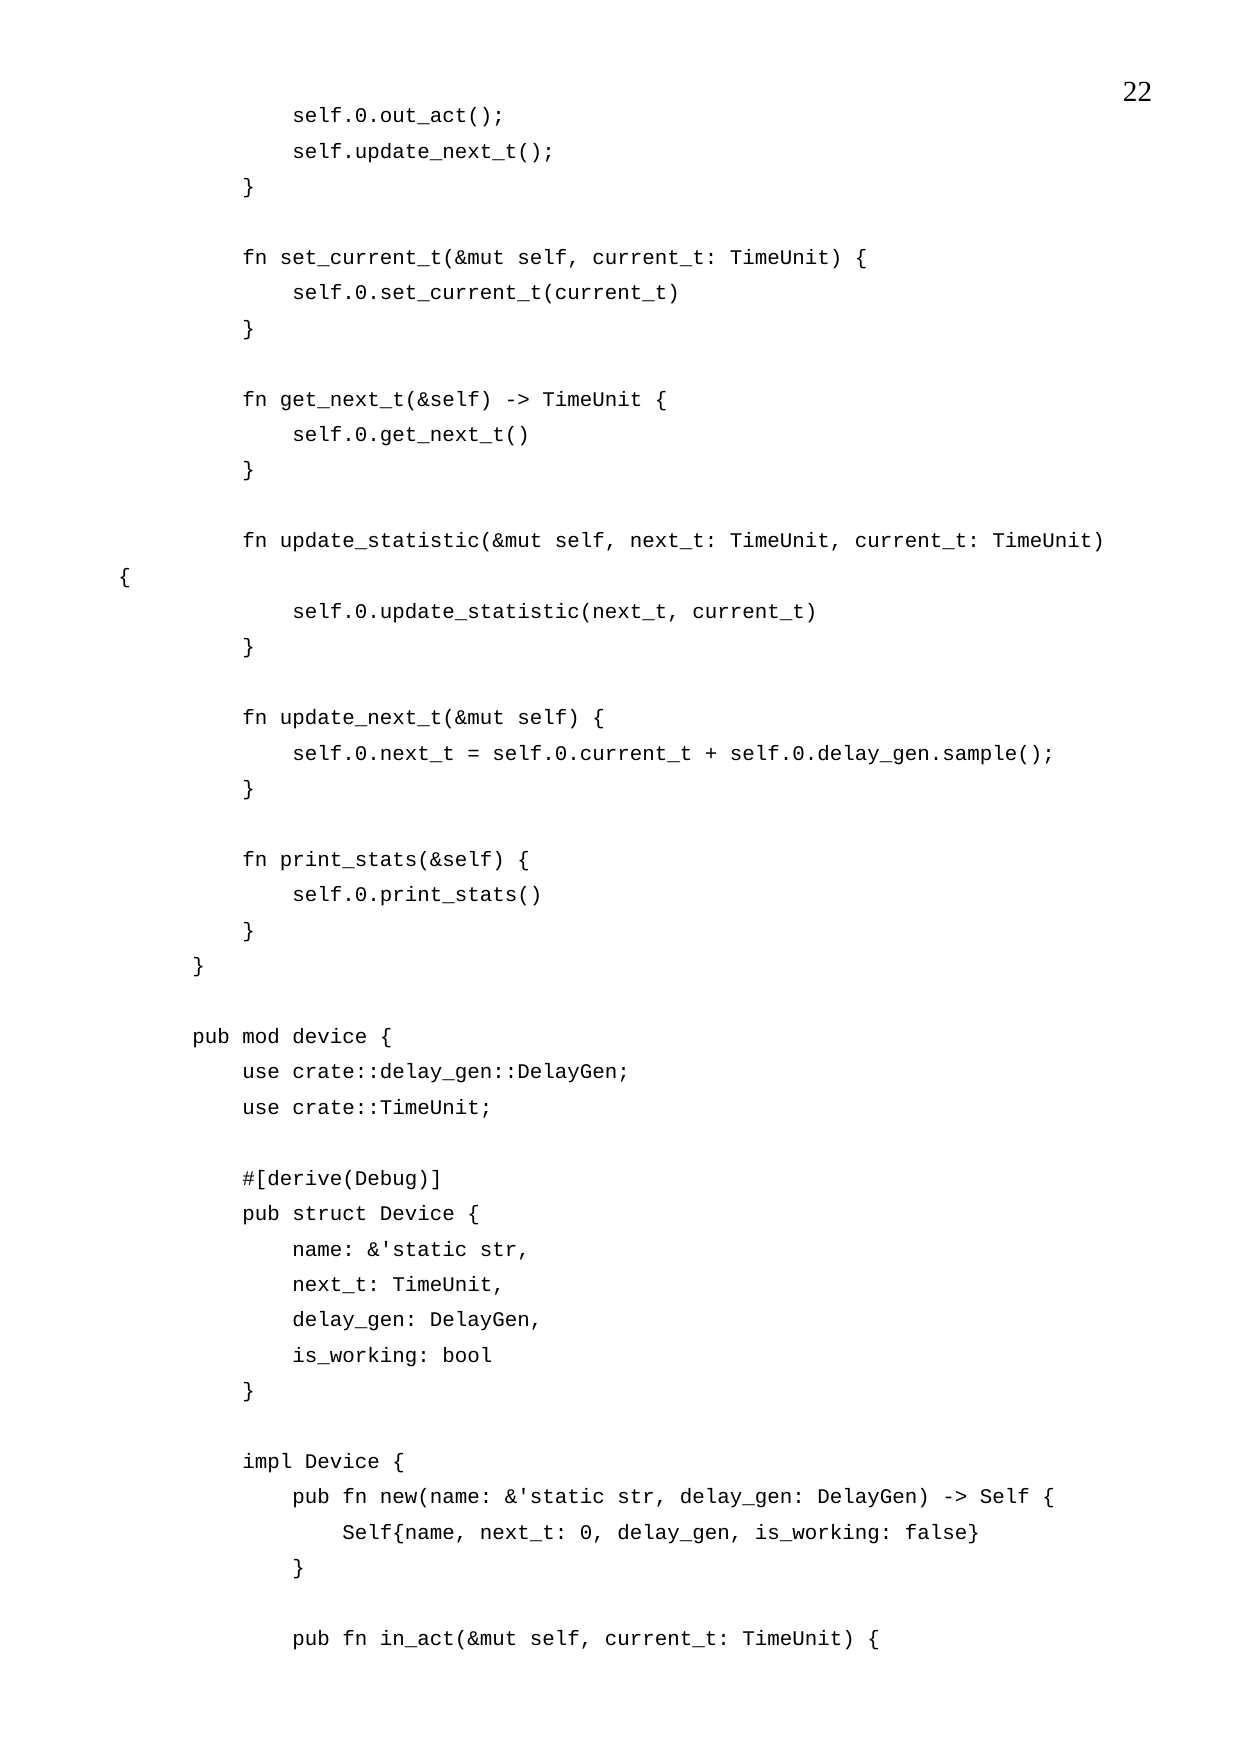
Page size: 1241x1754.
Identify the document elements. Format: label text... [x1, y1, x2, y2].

text } [118, 1557, 1122, 1581]
text } [118, 176, 1122, 200]
text fn get_next_t(&self) -> TimeUnit { [118, 388, 1122, 412]
text pub fn in_act(&mut self, current_t: TimeUnit) { [118, 1628, 1122, 1652]
text self.0.update_statistic(next_t, current_t) [118, 601, 1122, 625]
text #[derive(Debug)] [118, 1168, 1122, 1191]
text } [118, 920, 1122, 943]
text self.0.print_stats() [118, 884, 1122, 908]
text name: &'static str, [118, 1238, 1122, 1262]
text self.0.out_act(); [118, 105, 1122, 129]
text Self{name, next_t: 0, delay_gen, is_working: false} [118, 1522, 1122, 1546]
text self.0.set_current_t(current_t) [118, 282, 1122, 306]
text } [118, 778, 1122, 802]
text self.0.get_next_t() [118, 424, 1122, 448]
text fn update_statistic(&mut self, next_t: TimeUnit, current_t: TimeUnit) { [118, 530, 1122, 589]
text use crate::TimeUnit; [118, 1097, 1122, 1121]
text next_t: TimeUnit, [118, 1274, 1122, 1298]
text pub fn new(name: &'static str, delay_gen: DelayGen) -> Self { [118, 1486, 1122, 1510]
text } [118, 1380, 1122, 1404]
text pub struct Device { [118, 1203, 1122, 1227]
text self.update_next_t(); [118, 141, 1122, 164]
text self.0.next_t = self.0.current_t + self.0.delay_gen.sample(); [118, 743, 1122, 766]
text } [118, 636, 1122, 660]
text fn print_stats(&self) { [118, 849, 1122, 873]
text } [118, 955, 1122, 979]
text } [118, 318, 1122, 341]
text pub mod device { [118, 1026, 1122, 1050]
text fn update_next_t(&mut self) { [118, 707, 1122, 731]
text delay_gen: DelayGen, [118, 1309, 1122, 1333]
text is_working: bool [118, 1345, 1122, 1368]
text impl Device { [118, 1451, 1122, 1475]
text } [118, 459, 1122, 483]
text use crate::delay_gen::DelayGen; [118, 1061, 1122, 1085]
text fn set_current_t(&mut self, current_t: TimeUnit) { [118, 247, 1122, 271]
